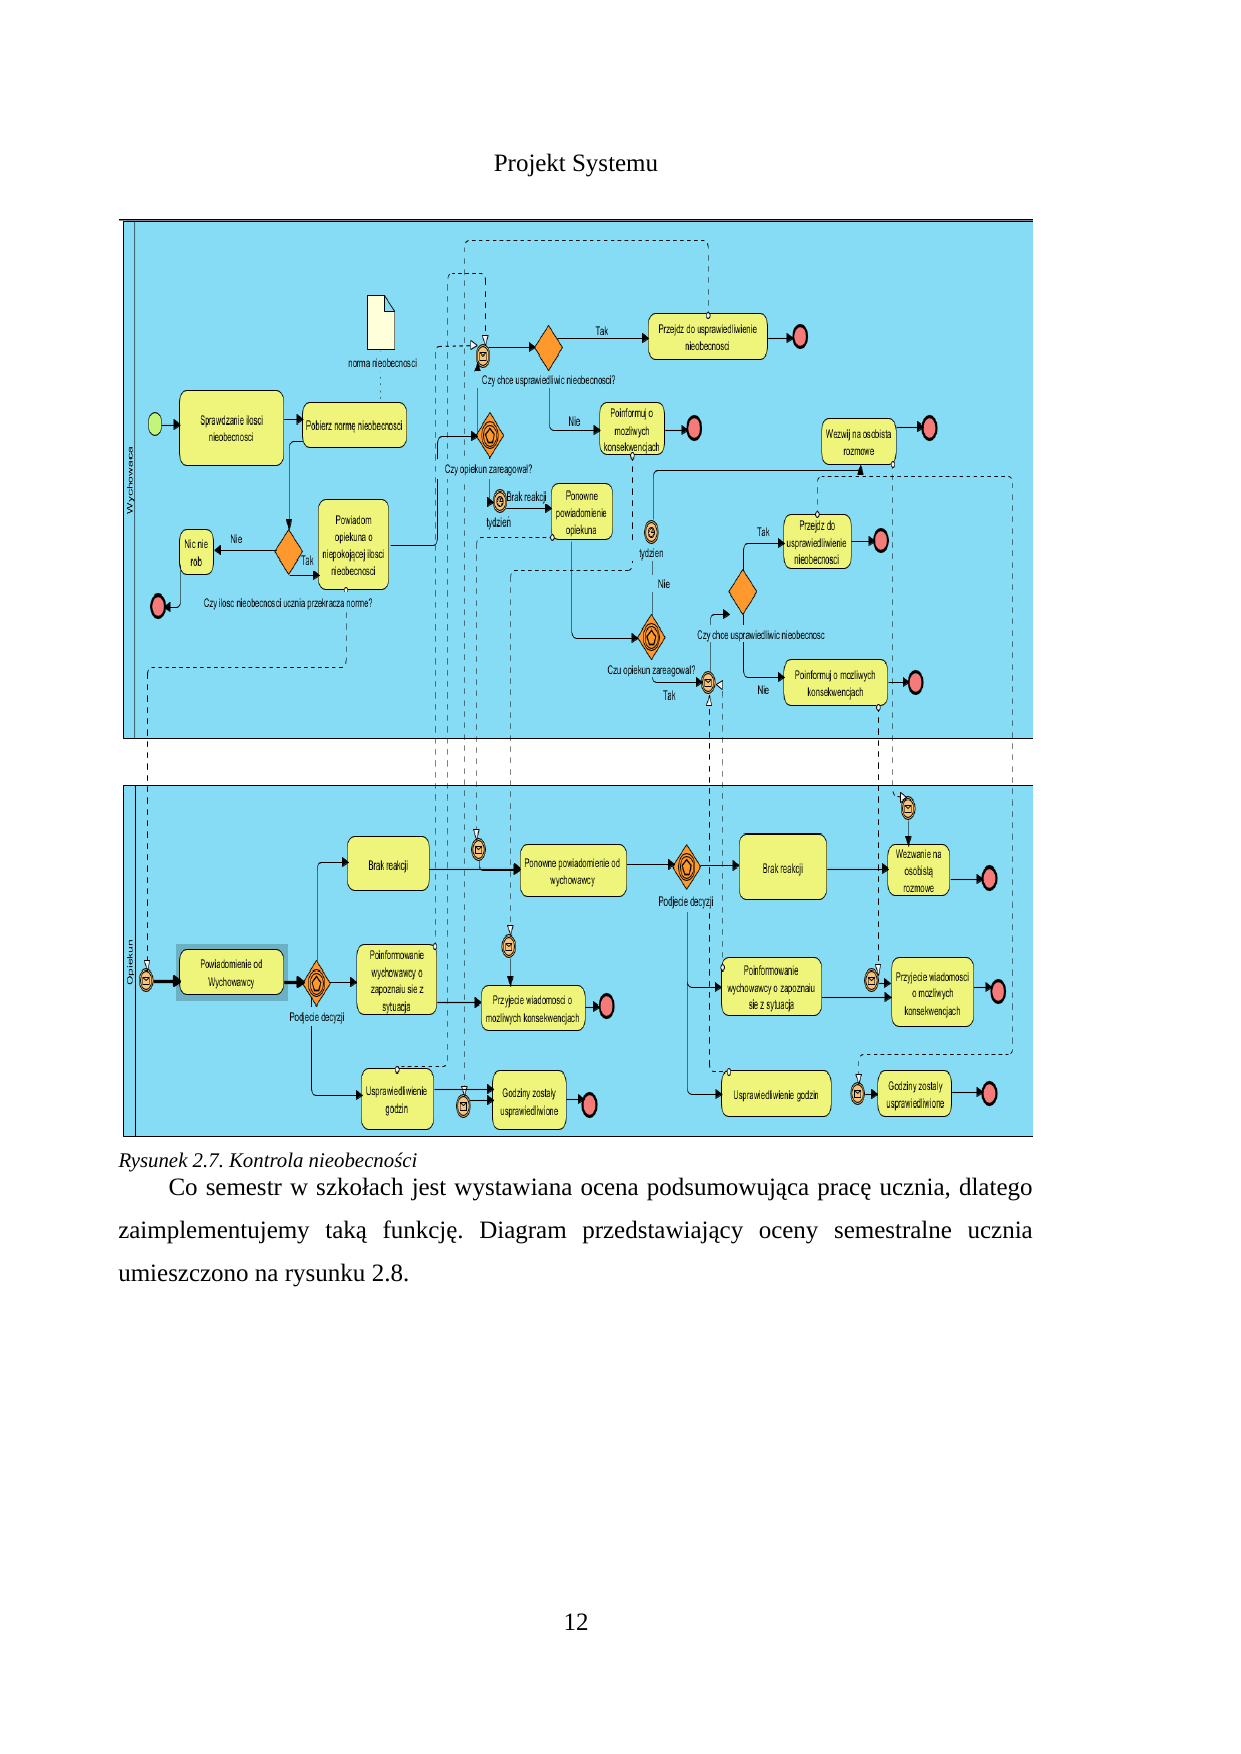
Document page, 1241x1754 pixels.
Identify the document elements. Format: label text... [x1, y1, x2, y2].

picture [120, 220, 1032, 1141]
text Rysunek 2.7. Kontrola nieobecności [118, 218, 1034, 1172]
text Co semestr w szkołach jest wystawiana ocena podsumowująca pracę ucznia, dlatego zaimplementujemy taką funkcję. Diagram przedstawiający oceny semestralne ucznia umieszczono na rysunku 2.8. [118, 1172, 1033, 1287]
